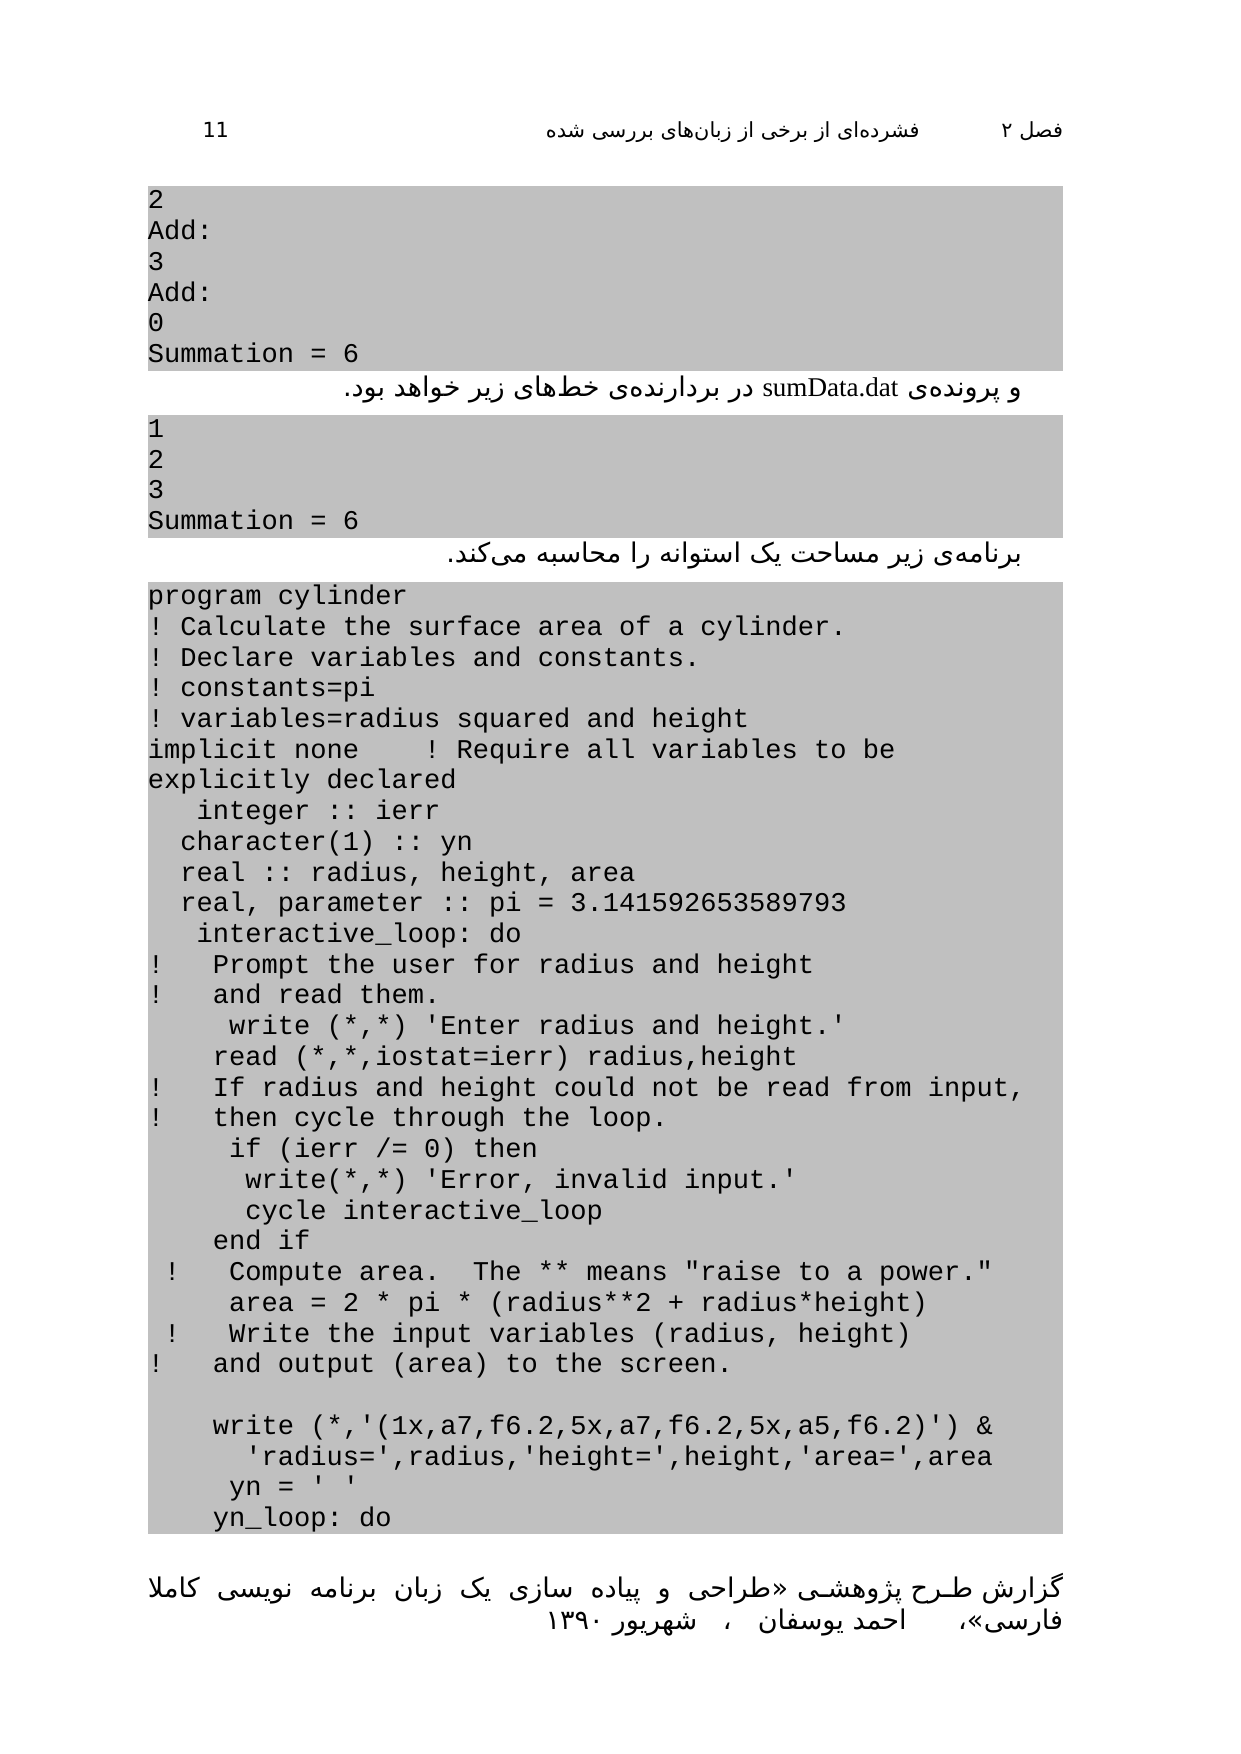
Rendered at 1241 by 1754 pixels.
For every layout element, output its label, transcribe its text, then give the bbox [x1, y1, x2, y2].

text ! and read them. [148, 981, 1063, 1012]
text Summation = 6 [148, 340, 1063, 371]
text ! then cycle through the loop. [148, 1104, 1063, 1135]
text real :: radius, height, area [148, 858, 1063, 889]
text write (*,*) 'Enter radius and height.' [148, 1012, 1063, 1043]
text yn = ' ' [148, 1473, 1063, 1504]
text 3 [148, 248, 1063, 278]
text real, parameter :: pi = 3.141592653589793 [148, 889, 1063, 920]
text interactive_loop: do [148, 920, 1063, 951]
text 3 [148, 476, 1063, 507]
text Summation = 6 [148, 507, 1063, 538]
text Add: [148, 278, 1063, 309]
text end if [148, 1227, 1063, 1258]
text program cylinder [148, 582, 1063, 613]
text yn_loop: do [148, 1504, 1063, 1534]
text ! Write the input variables (radius, height) [148, 1319, 1063, 1350]
text read (*,*,iostat=ierr) radius,height [148, 1043, 1063, 1073]
text ! Prompt the user for radius and height [148, 951, 1063, 981]
text برنامه‌ی زیر مساحت یک استوانه را محاسبه می‌کند. [148, 538, 1063, 569]
text ! Compute area. The ** means "raise to a power." [148, 1258, 1063, 1289]
text ! variables=radius squared and height [148, 705, 1063, 736]
text 2 [148, 446, 1063, 476]
text implicit none ! Require all variables to be explicitly declared [148, 736, 1063, 797]
text area = 2 * pi * (radius**2 + radius*height) [148, 1289, 1063, 1319]
text if (ierr /= 0) then [148, 1135, 1063, 1166]
text write(*,*) 'Error, invalid input.' [148, 1166, 1063, 1196]
text 0 [148, 309, 1063, 340]
text 2 [148, 186, 1063, 217]
text ! constants=pi [148, 674, 1063, 705]
text 'radius=',radius,'height=',height,'area=',area [148, 1442, 1063, 1473]
text character(1) :: yn [148, 828, 1063, 858]
text 1 [148, 415, 1063, 446]
text integer :: ierr [148, 797, 1063, 828]
text cycle interactive_loop [148, 1196, 1063, 1227]
text Add: [148, 217, 1063, 248]
text ! and output (area) to the screen. [148, 1350, 1063, 1381]
text ! Calculate the surface area of a cylinder. [148, 613, 1063, 643]
text و پرونده‌ی sumData.dat در بردارنده‌ی خط‌های زیر خواهد بود. [148, 371, 1063, 402]
text ! Declare variables and constants. [148, 643, 1063, 674]
text ! If radius and height could not be read from input, [148, 1073, 1063, 1104]
text write (*,'(1x,a7,f6.2,5x,a7,f6.2,5x,a5,f6.2)') & [148, 1412, 1063, 1442]
